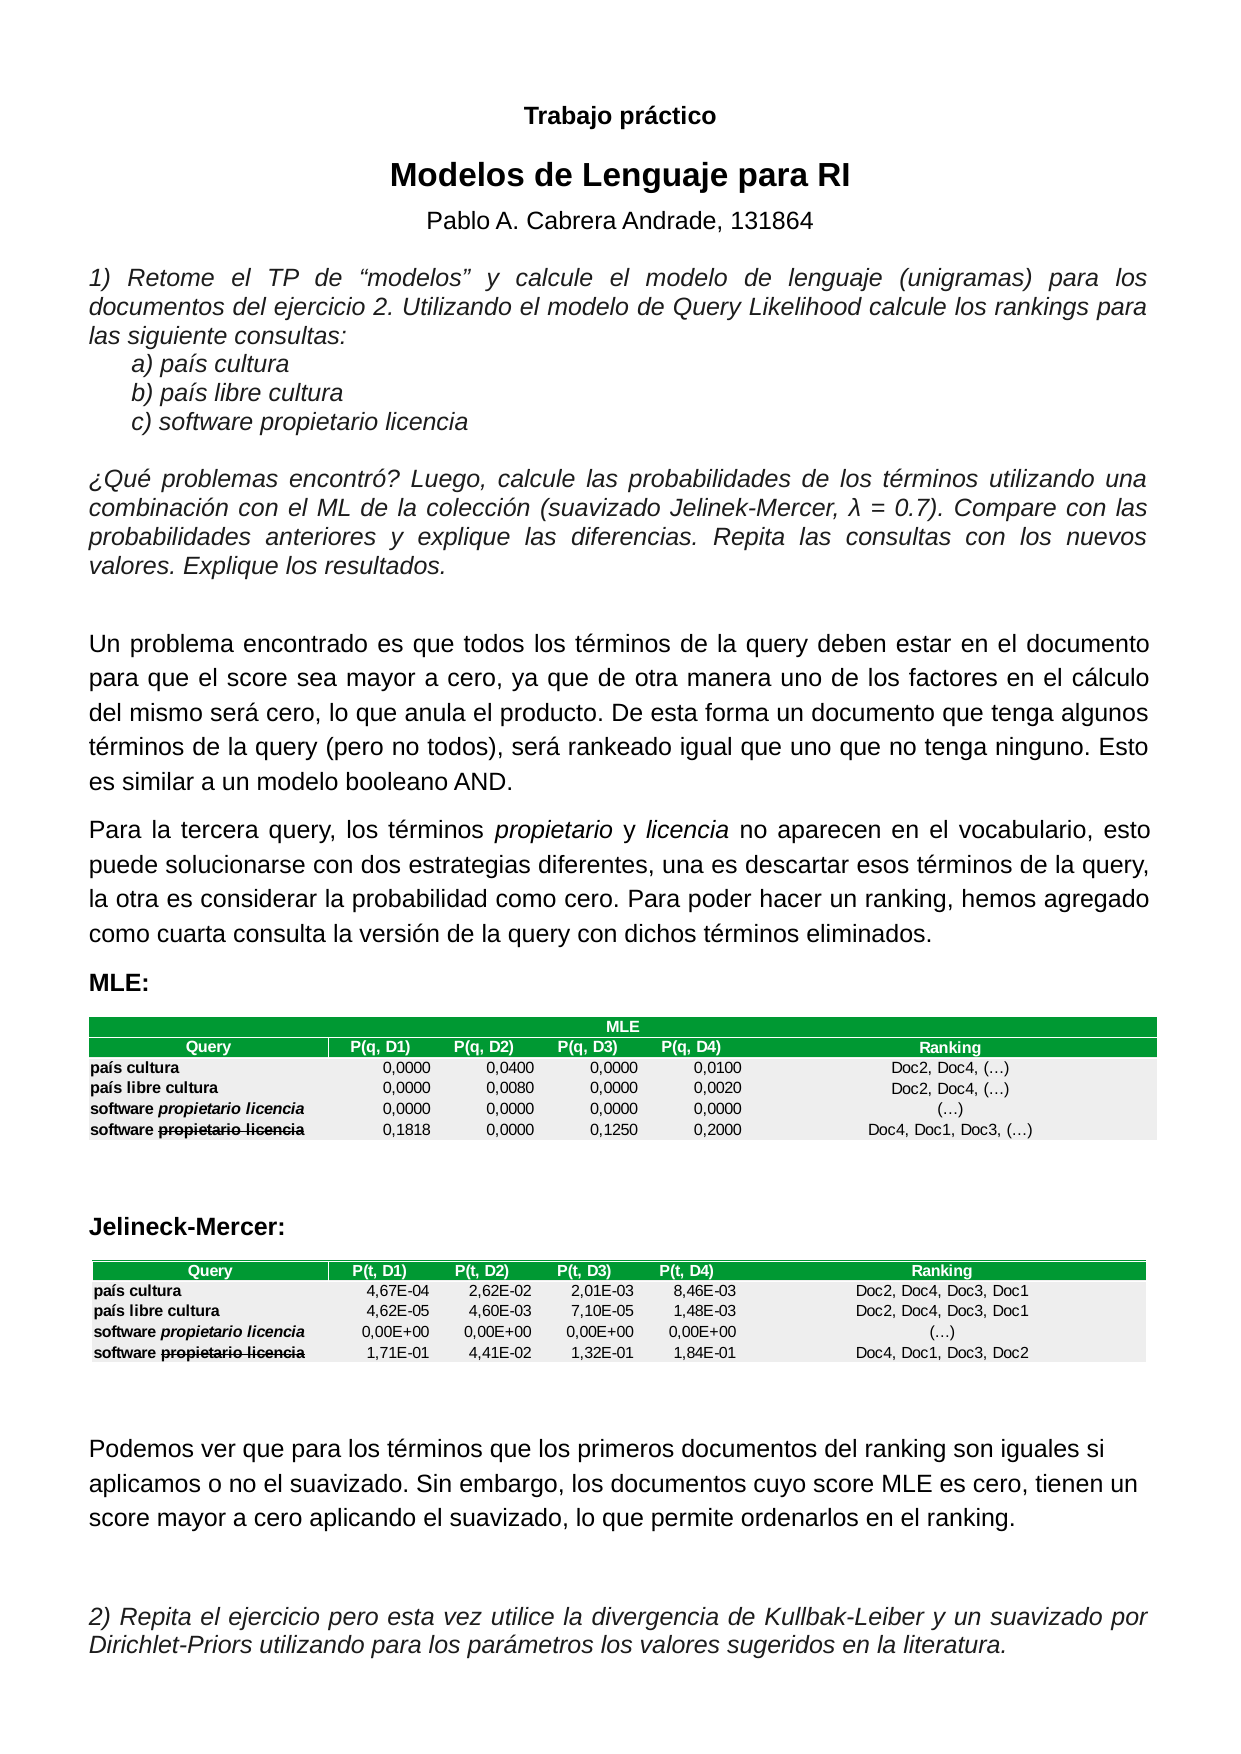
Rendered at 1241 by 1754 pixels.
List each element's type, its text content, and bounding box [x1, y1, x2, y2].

text b) país libre cultura [88, 378, 1152, 407]
text 1) Retome el TP de “modelos” y calcule el modelo de lenguaje (unigramas) para los documentos del ejercicio 2. Utilizando el modelo de Query Likelihood calcule los rankings para las siguiente consultas: [88, 263, 1152, 349]
title Modelos de Lenguaje para RI [88, 155, 1152, 193]
text MLE: [88, 968, 1152, 997]
text Jelineck-Mercer: [88, 1212, 1152, 1241]
text Trabajo práctico [88, 101, 1152, 130]
text Podemos ver que para los términos que los primeros documentos del ranking son iguales si aplicamos o no el suavizado. Sin embargo, los documentos cuyo score MLE es cero, tienen un score mayor a cero aplicando el suavizado, lo que permite ordenarlos en el ranking. [88, 1434, 1152, 1532]
text Un problema encontrado es que todos los términos de la query deben estar en el documento para que el score sea mayor a cero, ya que de otra manera uno de los factores en el cálculo del mismo será cero, lo que anula el producto. De esta forma un documento que tenga algunos términos de la query (pero no todos), será rankeado igual que uno que no tenga ninguno. Esto es similar a un modelo booleano AND. [88, 628, 1152, 795]
text Para la tercera query, los términos propietario y licencia no aparecen en el vocabulario, esto puede solucionarse con dos estrategias diferentes, una es descartar esos términos de la query, la otra es considerar la probabilidad como cero. Para poder hacer un ranking, hemos agregado como cuarta consulta la versión de la query con dichos términos eliminados. [88, 816, 1152, 948]
text c) software propietario licencia [88, 407, 1152, 436]
text a) país cultura [88, 349, 1152, 378]
text 2) Repita el ejercicio pero esta vez utilice la divergencia de Kullbak-Leiber y un suavizado por Dirichlet-Priors utilizando para los parámetros los valores sugeridos en la literatura. [88, 1602, 1152, 1659]
text Pablo A. Cabrera Andrade, 131864 [88, 206, 1152, 234]
text ¿Qué problemas encontró? Luego, calcule las probabilidades de los términos utilizando una combinación con el ML de la colección (suavizado Jelinek-Mercer, λ = 0.7). Compare con las probabilidades anteriores y explique las diferencias. Repita las consultas con los nuevos valores. Explique los resultados. [88, 464, 1152, 579]
